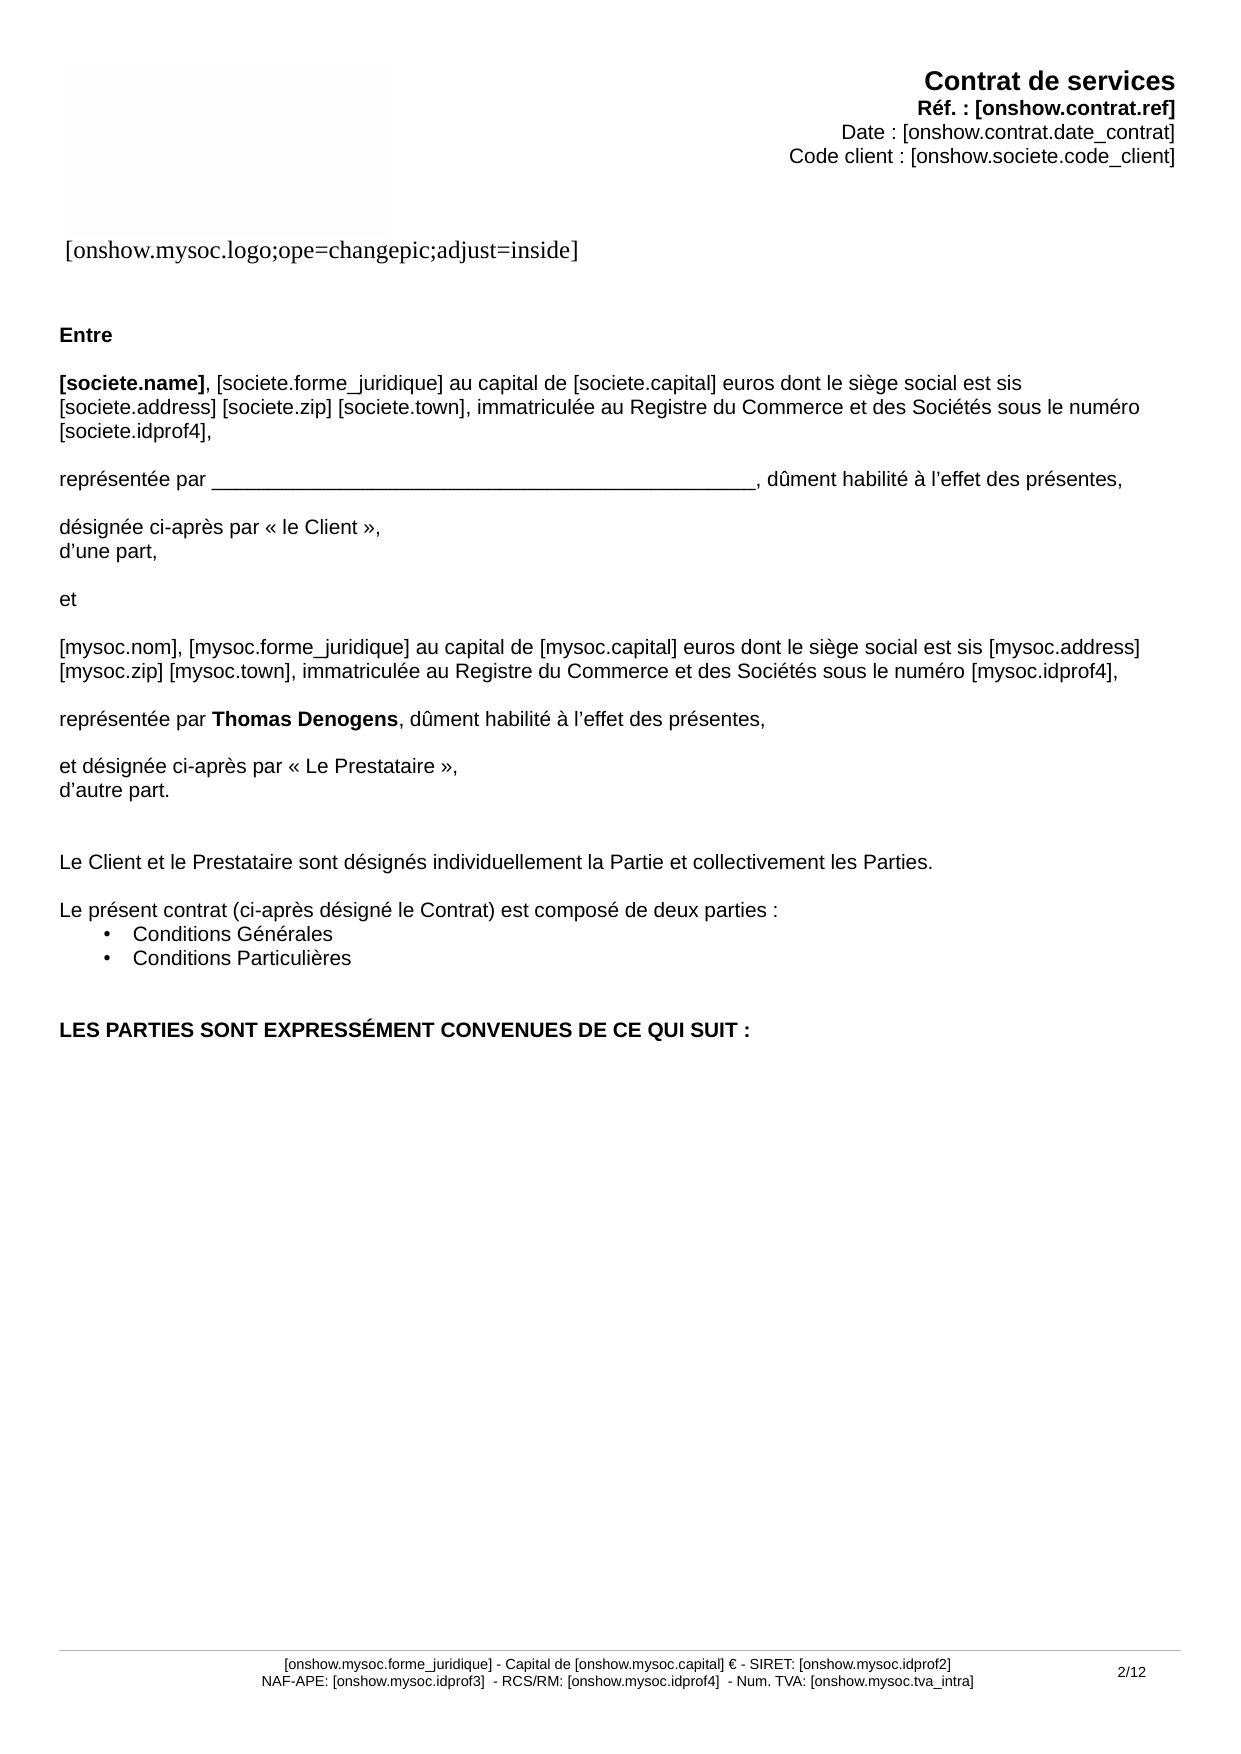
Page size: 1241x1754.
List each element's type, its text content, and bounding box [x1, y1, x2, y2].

text d’une part, [59, 539, 1181, 563]
text et désignée ci-après par « Le Prestataire », [59, 754, 1181, 778]
text Le présent contrat (ci-après désigné le Contrat) est composé de deux parties : [59, 898, 1181, 922]
picture [64, 64, 391, 236]
text LES PARTIES SONT EXPRESSÉMENT CONVENUES DE CE QUI SUIT : [59, 1018, 1181, 1042]
text [mysoc.nom], [mysoc.forme_juridique] au capital de [mysoc.capital] euros dont le siège social est sis [mysoc.address] [mysoc.zip] [mysoc.town], immatriculée au Registre du Commerce et des Sociétés sous le numéro [mysoc.idprof4], [59, 634, 1181, 682]
list Conditions Particulières [103, 946, 1181, 970]
text Le Client et le Prestataire sont désignés individuellement la Partie et collectivement les Parties. [59, 850, 1181, 874]
text désignée ci-après par « le Client », [59, 515, 1181, 539]
text d’autre part. [59, 778, 1181, 802]
text [societe.name], [societe.forme_juridique] au capital de [societe.capital] euros dont le siège social est sis [societe.address] [societe.zip] [societe.town], immatriculée au Registre du Commerce et des Sociétés sous le numéro [societe.idprof4], [59, 371, 1181, 443]
text représentée par _______________________________________________, dûment habilité à l’effet des présentes, [59, 467, 1181, 491]
text Entre [59, 323, 1181, 347]
text et [59, 587, 1181, 611]
text représentée par Thomas Denogens, dûment habilité à l’effet des présentes, [59, 706, 1181, 730]
list Conditions Générales [103, 922, 1181, 946]
